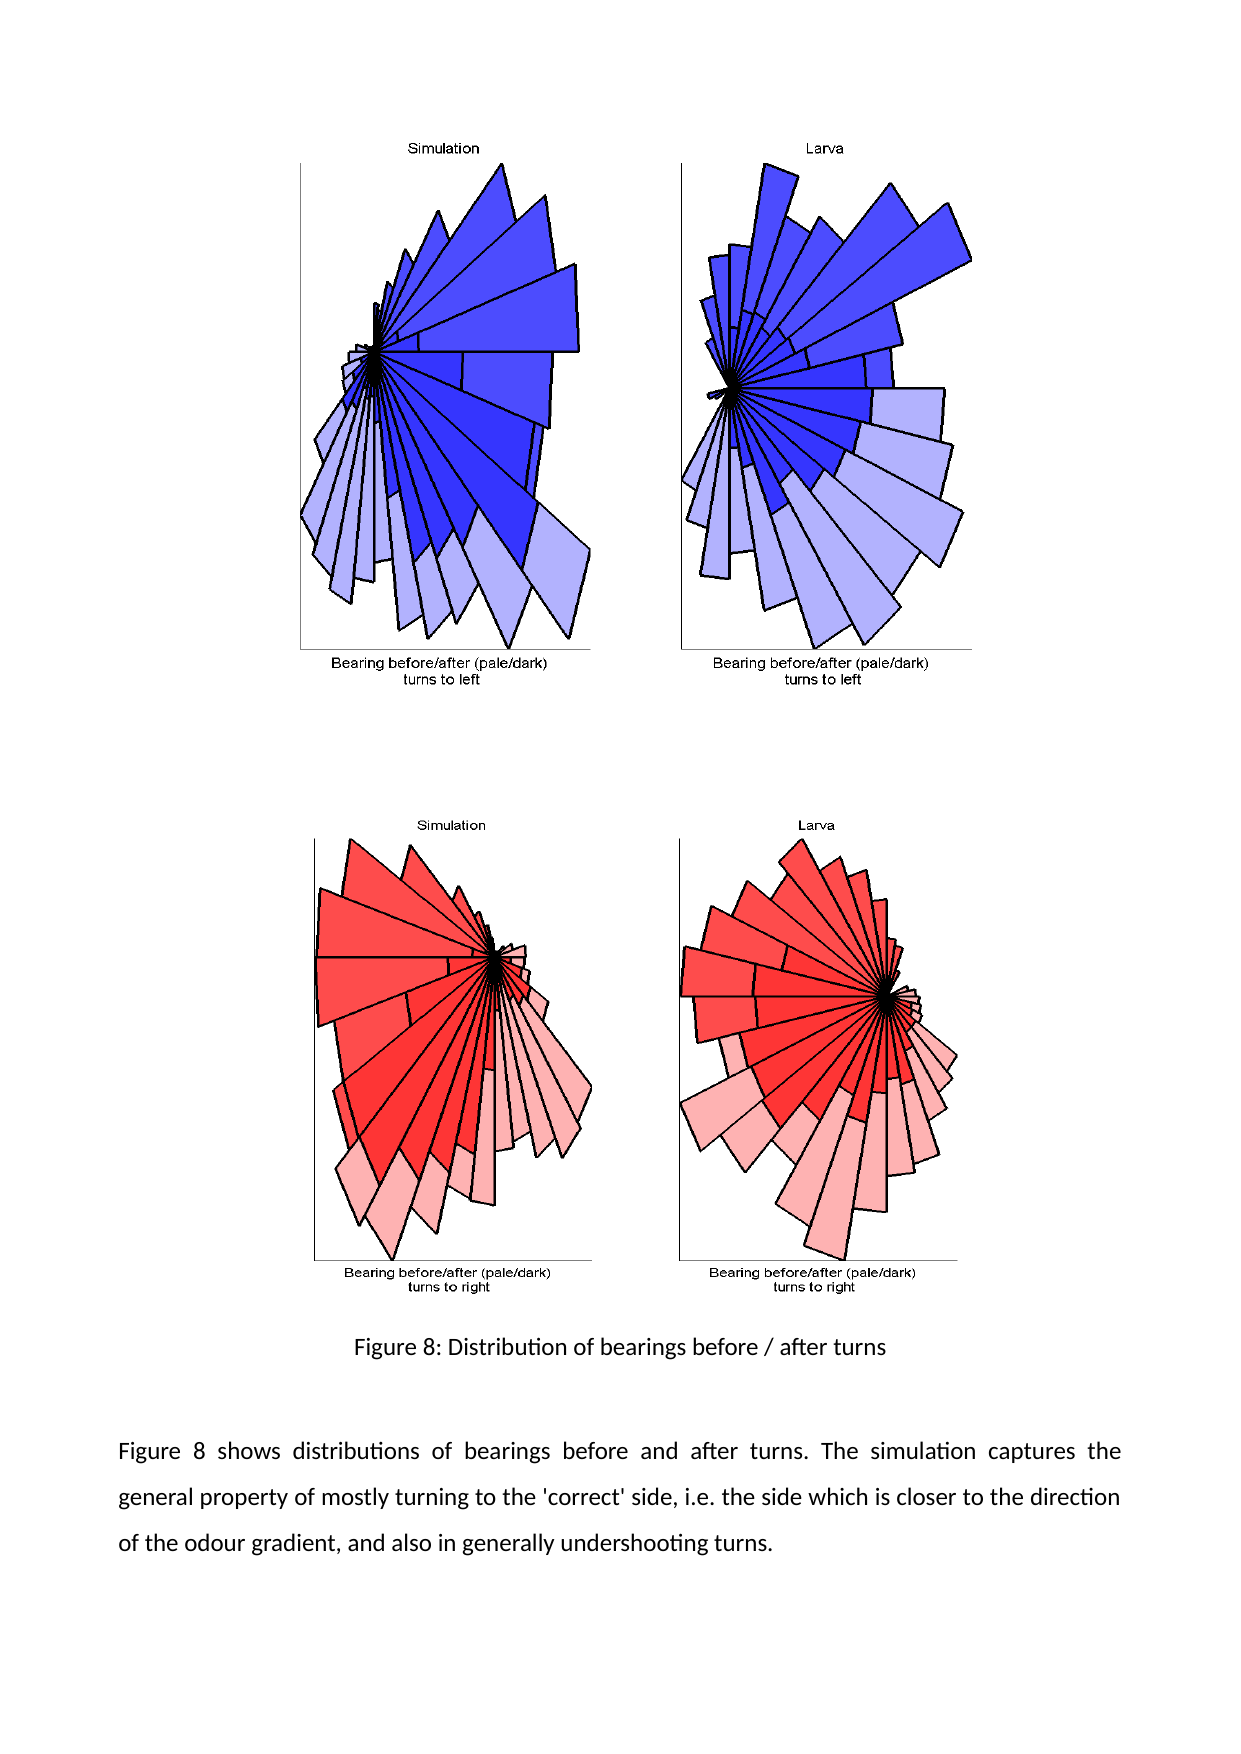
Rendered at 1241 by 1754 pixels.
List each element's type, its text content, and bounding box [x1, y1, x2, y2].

text Figure 8: Distribution of bearings before / after turns [206, 1317, 1034, 1362]
picture [206, 800, 1035, 1317]
picture [187, 118, 1053, 714]
text Figure 8 shows distributions of bearings before and after turns. The simulation captures the general property of mostly turning to the 'correct' side, i.e. the side which is closer to the direction of the odour gradient, and also in generally undershooting turns. [118, 1436, 1122, 1557]
